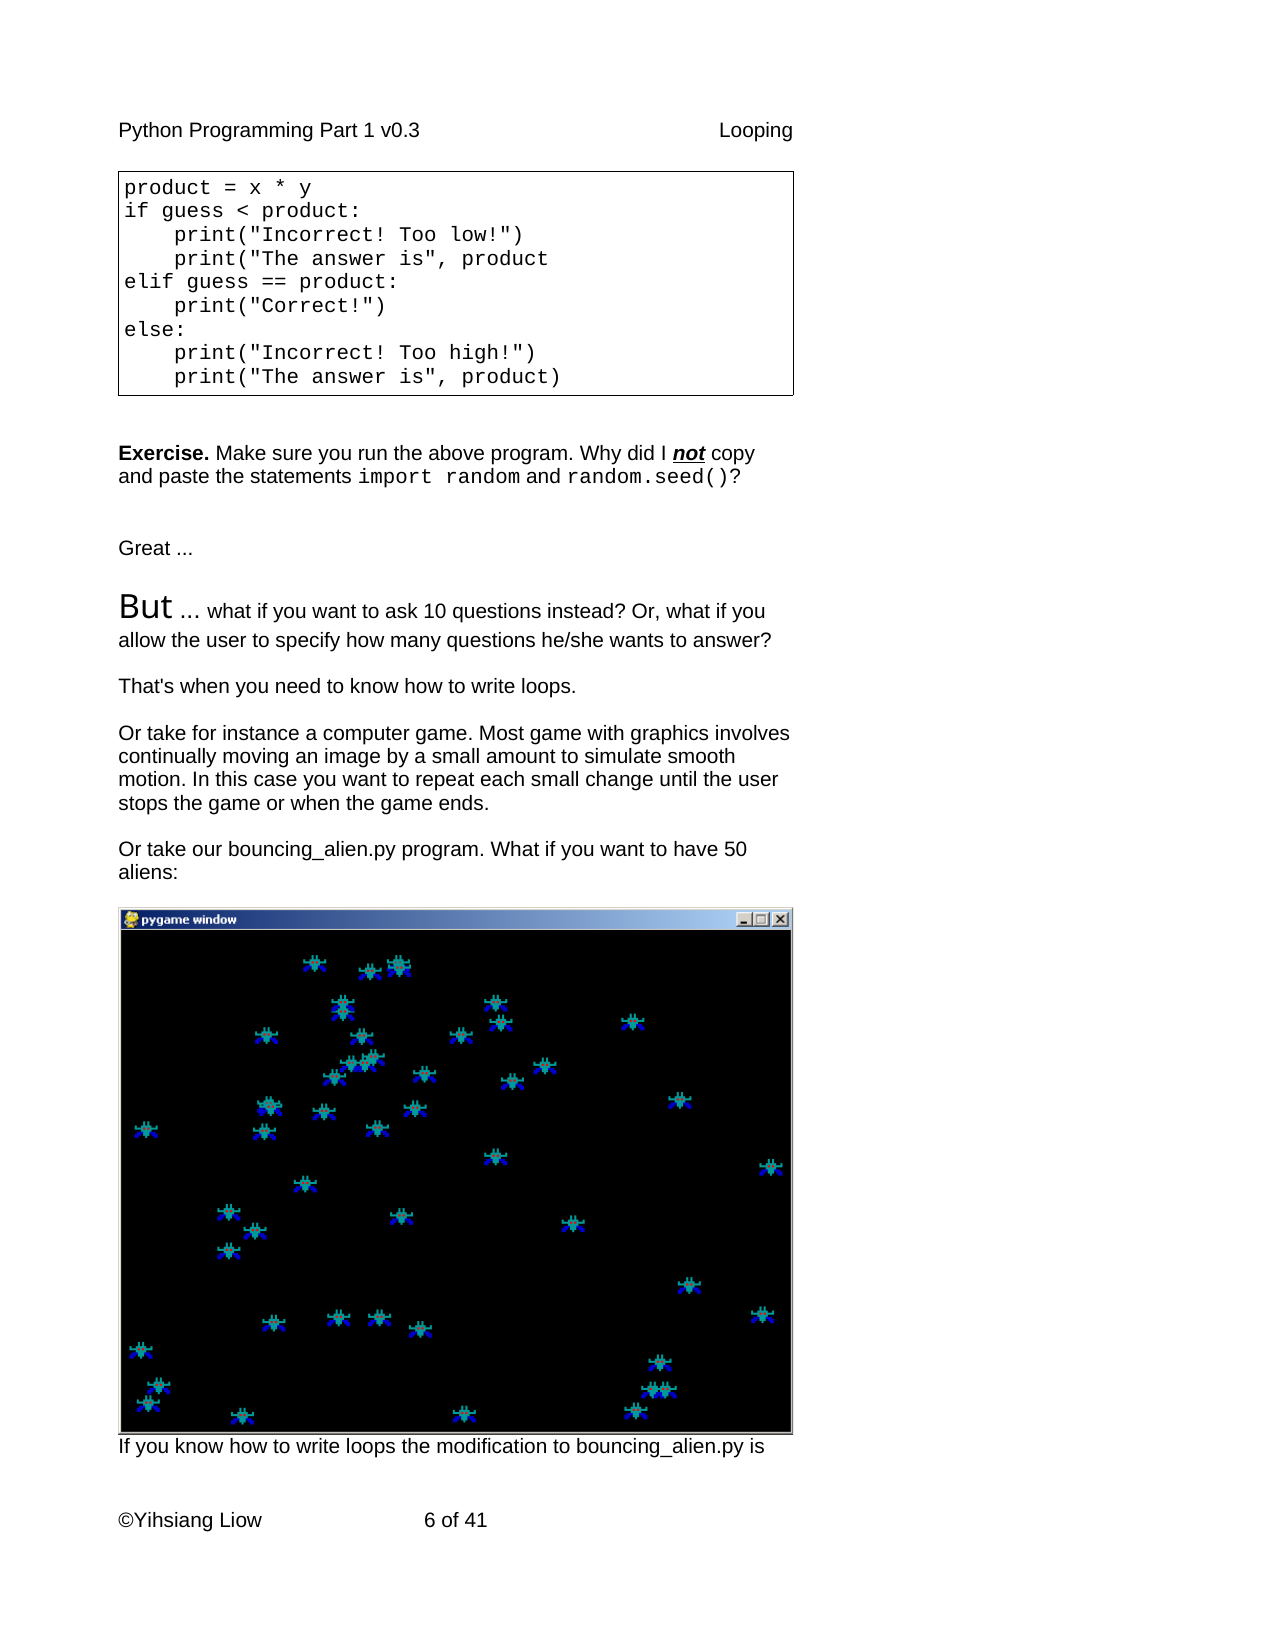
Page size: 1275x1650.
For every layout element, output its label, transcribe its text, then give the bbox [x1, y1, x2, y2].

text But ... what if you want to ask 10 questions instead? Or, what if you allow the user to specify how many questions he/she wants to answer? [118, 583, 793, 652]
text Or take our bouncing_alien.py program. What if you want to have 50 aliens: [118, 837, 793, 884]
table_header product = x * y if guess < product: print("Incorrect! Too low!") print("The answer is", product elif guess == product: print("Correct!") else: print("Incorrect! Too high!") print("The answer is", product) [119, 172, 793, 395]
text That's when you need to know how to write loops. [118, 675, 793, 698]
text Or take for instance a computer game. Most game with graphics involves continually moving an image by a small amount to simulate smooth motion. In this case you want to repeat each small change until the user stops the game or when the game ends. [118, 721, 793, 814]
picture [118, 907, 794, 1435]
text Great ... [118, 537, 793, 560]
text If you know how to write loops the modification to bouncing_alien.py is [118, 1435, 793, 1458]
text Exercise. Make sure you run the above program. Why did I not copy and paste the statements import random and random.seed()? [118, 442, 793, 490]
